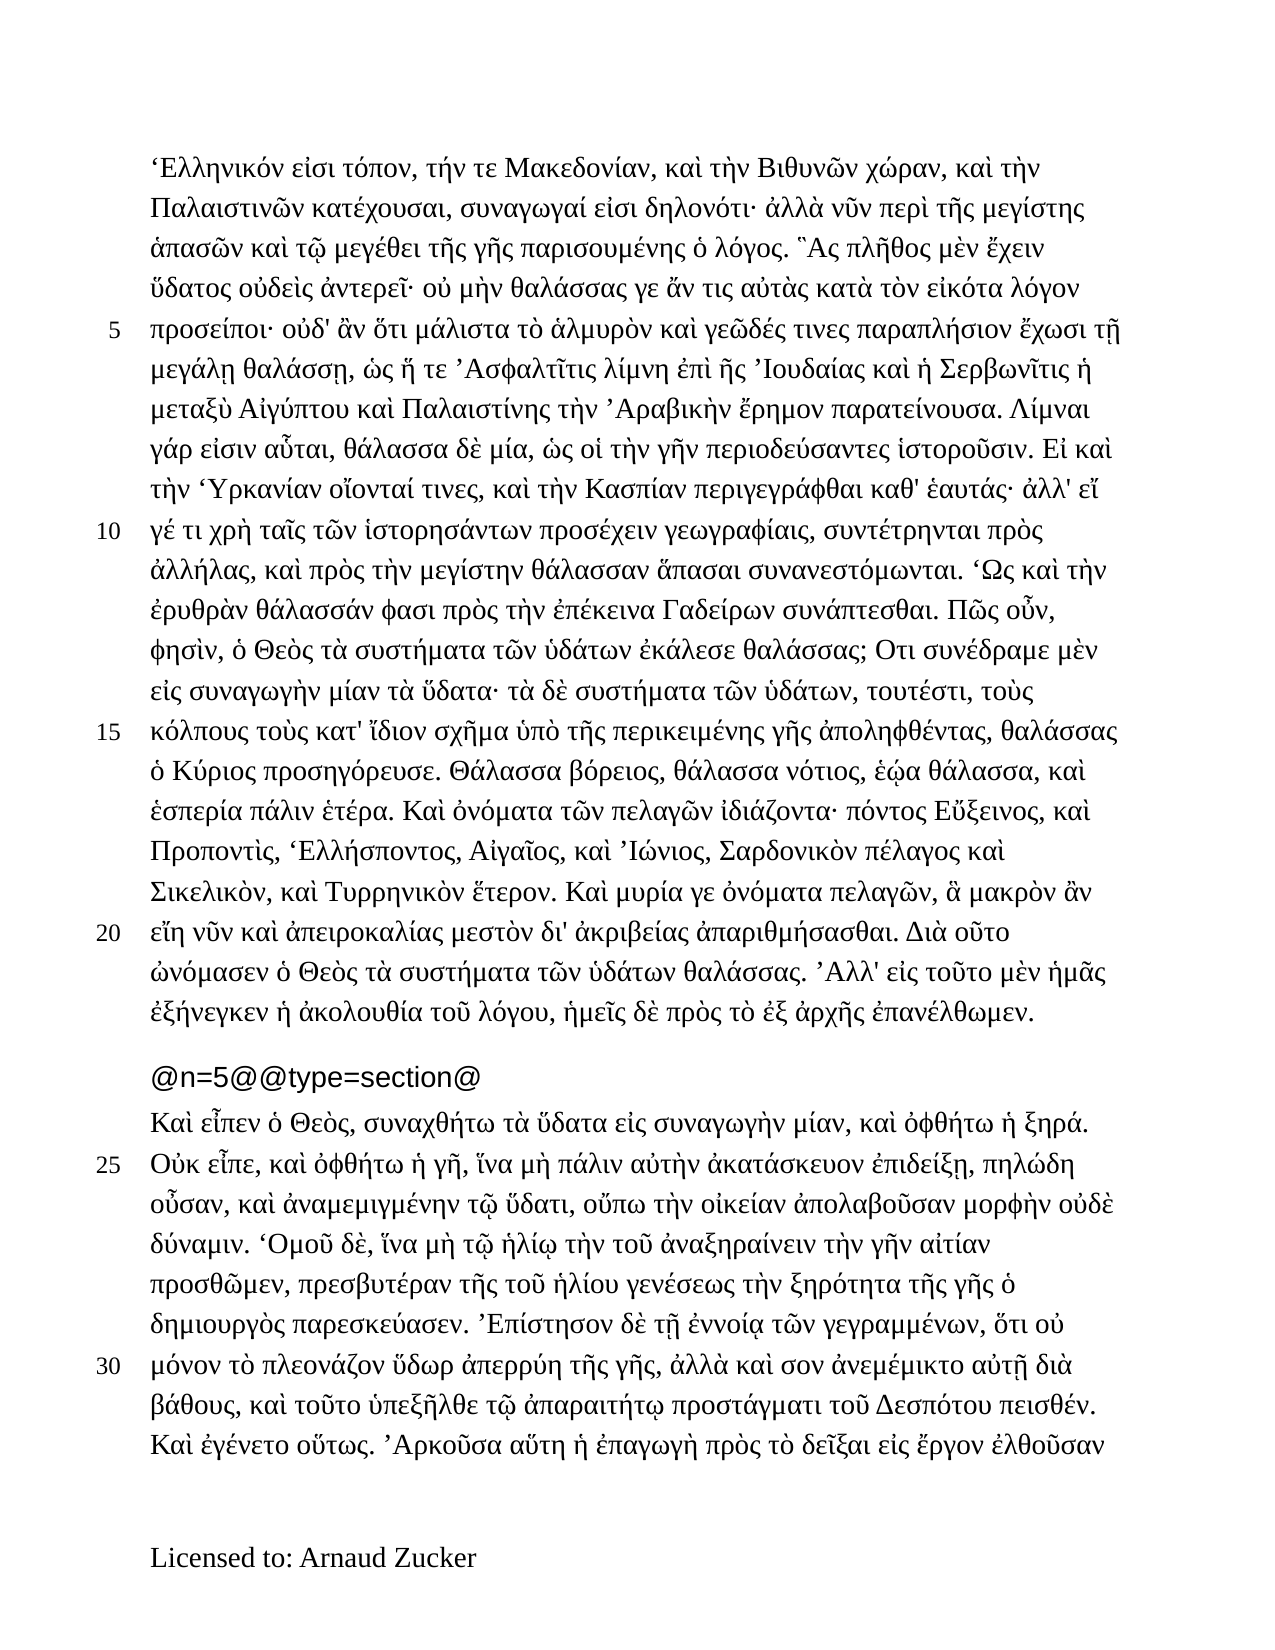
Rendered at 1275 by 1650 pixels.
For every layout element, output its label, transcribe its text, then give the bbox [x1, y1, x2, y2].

text ‘Ελληνικόν εἰσι τόπον, τήν τε Μακεδονίαν, καὶ τὴν Βιθυνῶν χώραν, καὶ τὴν Παλαιστινῶν κατέχουσαι, συναγωγαί εἰσι δηλονότι· ἀλλὰ νῦν περὶ τῆς μεγίστης ἁπασῶν καὶ τῷ μεγέθει τῆς γῆς παρισουμένης ὁ λόγος. ῝Ας πλῆθος μὲν ἔχειν ὕδατος οὐδεὶς ἀντερεῖ· οὐ μὴν θαλάσσας γε ἄν τις αὐτὰς κατὰ τὸν εἰκότα λόγον προσείποι· οὐδ' ἂν ὅτι μάλιστα τὸ ἁλμυρὸν καὶ γεῶδές τινες παραπλήσιον ἔχωσι τῇ μεγάλῃ θαλάσσῃ, ὡς ἥ τε ’Ασϕαλτῖτις λίμνη ἐπὶ ῆς ’Ιουδαίας καὶ ἡ Σερβωνῖτις ἡ μεταξὺ Αἰγύπτου καὶ Παλαιστίνης τὴν ’Αραβικὴν ἔρημον παρατείνουσα. Λίμναι γάρ εἰσιν αὗται, θάλασσα δὲ μία, ὡς οἱ τὴν γῆν περιοδεύσαντες ἱστοροῦσιν. Εἰ καὶ τὴν ‘Υρκανίαν οἴονταί τινες, καὶ τὴν Κασπίαν περιγεγράϕθαι καθ' ἑαυτάς· ἀλλ' εἴ γέ τι χρὴ ταῖς τῶν ἱστορησάντων προσέχειν γεωγραϕίαις, συντέτρηνται πρὸς ἀλλήλας, καὶ πρὸς τὴν μεγίστην θάλασσαν ἅπασαι συνανεστόμωνται. ‘Ως καὶ τὴν ἐρυθρὰν θάλασσάν ϕασι πρὸς τὴν ἐπέκεινα Γαδείρων συνάπτεσθαι. Πῶς οὖν, ϕησὶν, ὁ Θεὸς τὰ συστήματα τῶν ὑδάτων ἐκάλεσε θαλάσσας; Οτι συνέδραμε μὲν εἰς συναγωγὴν μίαν τὰ ὕδατα· τὰ δὲ συστήματα τῶν ὑδάτων, τουτέστι, τοὺς κόλπους τοὺς κατ' ἴδιον σχῆμα ὑπὸ τῆς περικειμένης γῆς ἀποληϕθέντας, θαλάσσας ὁ Κύριος προσηγόρευσε. Θάλασσα βόρειος, θάλασσα νότιος, ἑῴα θάλασσα, καὶ ἑσπερία πάλιν ἑτέρα. Καὶ ὀνόματα τῶν πελαγῶν ἰδιάζοντα· πόντος Εὔξεινος, καὶ Προποντὶς, ‘Ελλήσποντος, Αἰγαῖος, καὶ ’Ιώνιος, Σαρδονικὸν πέλαγος καὶ Σικελικὸν, καὶ Τυρρηνικὸν ἕτερον. Καὶ μυρία γε ὀνόματα πελαγῶν, ἃ μακρὸν ἂν εἴη νῦν καὶ ἀπειροκαλίας μεστὸν δι' ἀκριβείας ἀπαριθμήσασθαι. Διὰ οῦτο ὠνόμασεν ὁ Θεὸς τὰ συστήματα τῶν ὑδάτων θαλάσσας. ’Αλλ' εἰς τοῦτο μὲν ἡμᾶς ἐξήνεγκεν ἡ ἀκολουθία τοῦ λόγου, ἡμεῖς δὲ πρὸς τὸ ἐξ ἀρχῆς ἐπανέλθωμεν. [150, 150, 1125, 1028]
subtitle @n=5@@type=section@ [150, 1059, 1125, 1093]
text Καὶ εἶπεν ὁ Θεὸς, συναχθήτω τὰ ὕδατα εἰς συναγωγὴν μίαν, καὶ ὀϕθήτω ἡ ξηρά. Οὐκ εἶπε, καὶ ὀϕθήτω ἡ γῆ, ἵνα μὴ πάλιν αὐτὴν ἀκατάσκευον ἐπιδείξῃ, πηλώδη οὖσαν, καὶ ἀναμεμιγμένην τῷ ὕδατι, οὔπω τὴν οἰκείαν ἀπολαβοῦσαν μορϕὴν οὐδὲ δύναμιν. ‘Ομοῦ δὲ, ἵνα μὴ τῷ ἡλίῳ τὴν τοῦ ἀναξηραίνειν τὴν γῆν αἰτίαν προσθῶμεν, πρεσβυτέραν τῆς τοῦ ἡλίου γενέσεως τὴν ξηρότητα τῆς γῆς ὁ δημιουργὸς παρεσκεύασεν. ’Επίστησον δὲ τῇ ἐννοίᾳ τῶν γεγραμμένων, ὅτι οὐ μόνον τὸ πλεονάζον ὕδωρ ἀπερρύη τῆς γῆς, ἀλλὰ καὶ σον ἀνεμέμικτο αὐτῇ διὰ βάθους, καὶ τοῦτο ὑπεξῆλθε τῷ ἀπαραιτήτῳ προστάγματι τοῦ Δεσπότου πεισθέν. Καὶ ἐγένετο οὕτως. ’Αρκοῦσα αὕτη ἡ ἐπαγωγὴ πρὸς τὸ δεῖξαι εἰς ἔργον ἐλθοῦσαν [150, 1106, 1125, 1461]
